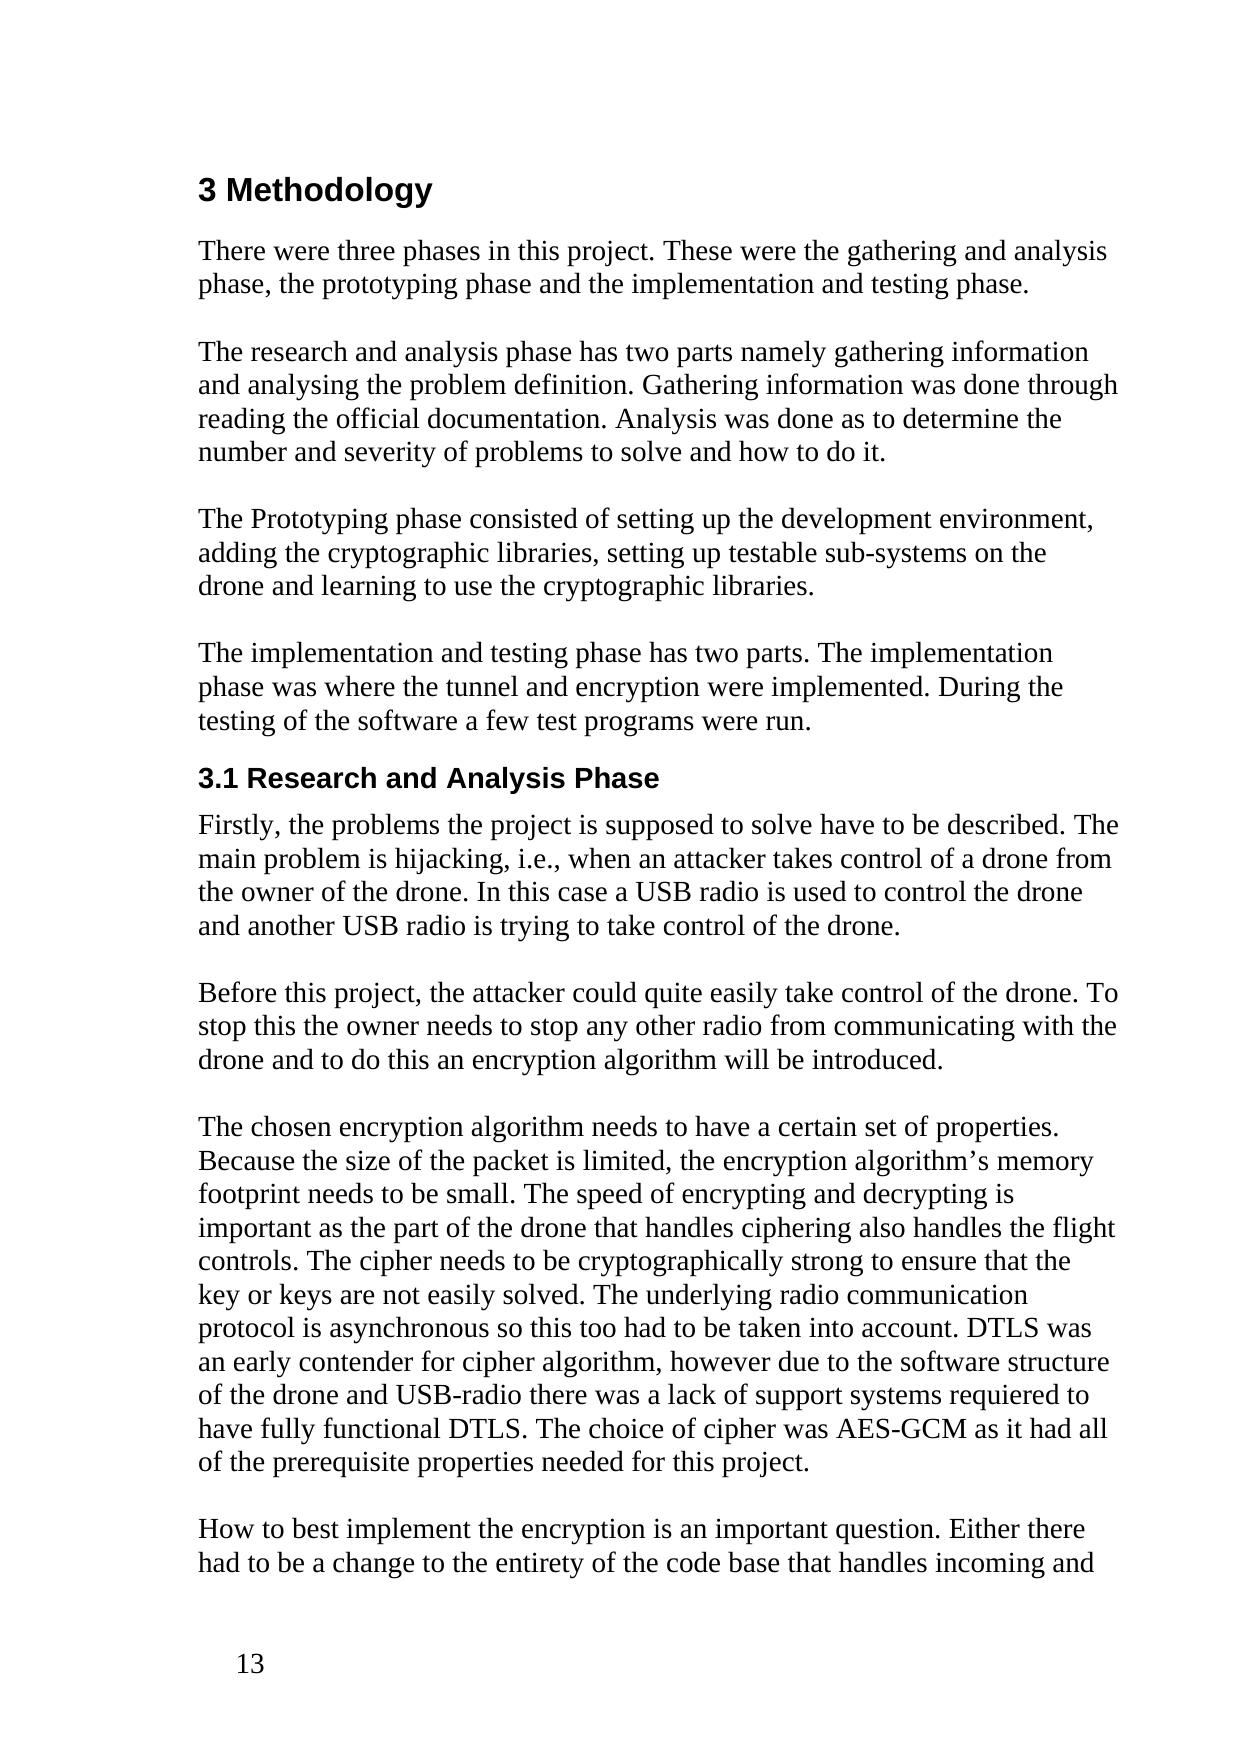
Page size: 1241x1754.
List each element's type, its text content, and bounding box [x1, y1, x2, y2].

text The chosen encryption algorithm needs to have a certain set of properties. Because the size of the packet is limited, the encryption algorithm’s memory footprint needs to be small. The speed of encrypting and decrypting is important as the part of the drone that handles ciphering also handles the flight controls. The cipher needs to be cryptographically strong to ensure that the key or keys are not easily solved. The underlying radio communication protocol is asynchronous so this too had to be taken into account. DTLS was an early contender for cipher algorithm, however due to the software structure of the drone and USB-radio there was a lack of support systems requiered to have fully functional DTLS. The choice of cipher was AES-GCM as it had all of the prerequisite properties needed for this project. [198, 1109, 1119, 1478]
text The Prototyping phase consisted of setting up the development environment, adding the cryptographic libraries, setting up testable sub-systems on the drone and learning to use the cryptographic libraries. [198, 501, 1119, 602]
text The implementation and testing phase has two parts. The implementation phase was where the tunnel and encryption were implemented. During the testing of the software a few test programs were run. [198, 636, 1119, 736]
subtitle Methodology [198, 170, 1119, 208]
text Firstly, the problems the project is supposed to solve have to be described. The main problem is hijacking, i.e., when an attacker takes control of a drone from the owner of the drone. In this case a USB radio is used to control the drone and another USB radio is trying to take control of the drone. [198, 807, 1119, 941]
text There were three phases in this project. These were the gathering and analysis phase, the prototyping phase and the implementation and testing phase. [198, 233, 1119, 300]
subtitle Research and Analysis Phase [198, 761, 1119, 795]
text The research and analysis phase has two parts namely gathering information and analysing the problem definition. Gathering information was done through reading the official documentation. Analysis was done as to determine the number and severity of problems to solve and how to do it. [198, 334, 1119, 468]
text Before this project, the attacker could quite easily take control of the drone. To stop this the owner needs to stop any other radio from communicating with the drone and to do this an encryption algorithm will be introduced. [198, 975, 1119, 1076]
text How to best implement the encryption is an important question. Either there had to be a change to the entirety of the code base that handles incoming and [198, 1512, 1119, 1579]
